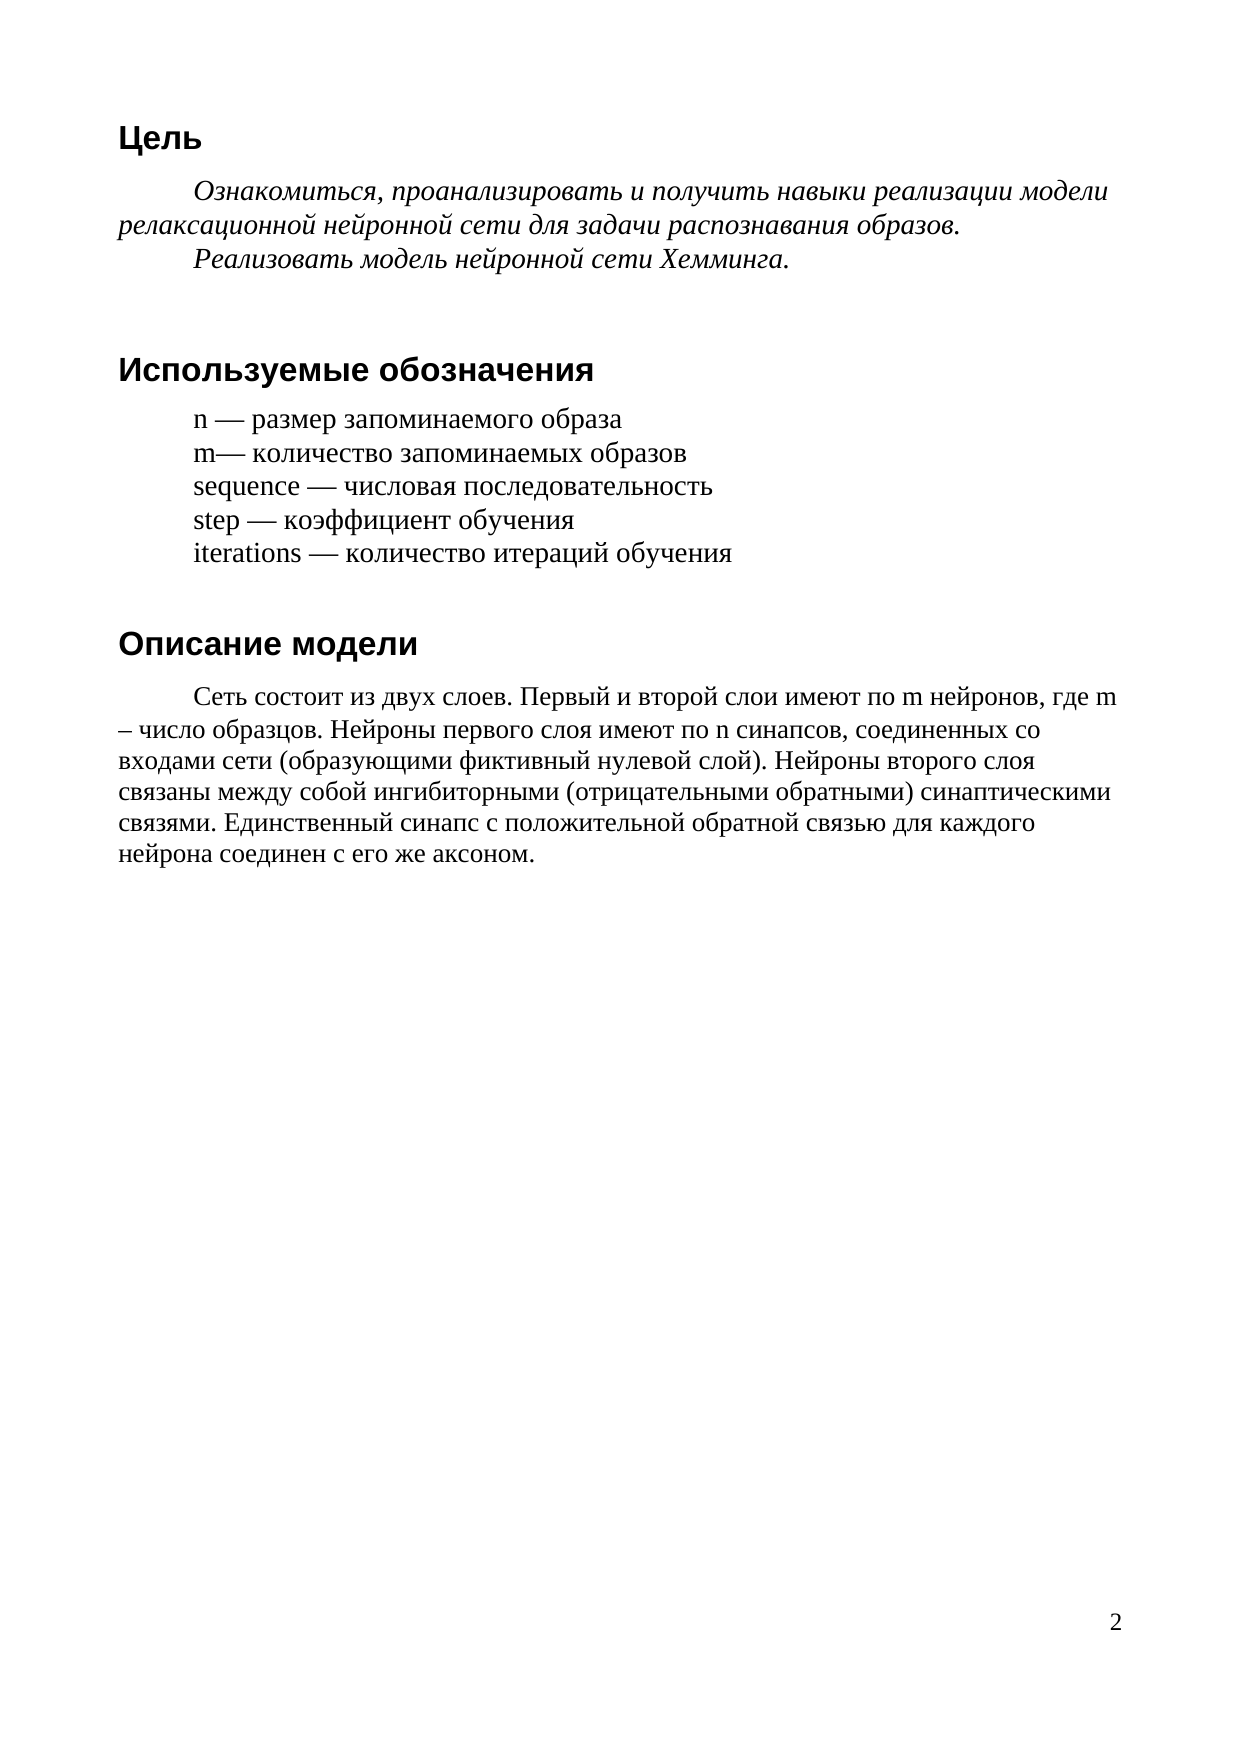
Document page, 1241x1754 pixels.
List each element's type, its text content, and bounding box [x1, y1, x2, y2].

subtitle Используемые обозначения [118, 350, 1122, 389]
subtitle Описание модели [118, 623, 1122, 662]
text Реализовать модель нейронной сети Хемминга. [118, 241, 1122, 274]
text iterations — количество итераций обучения [118, 535, 1122, 569]
text sequence — числовая последовательность [118, 468, 1122, 502]
text Сеть состоит из двух слоев. Первый и второй слои имеют по m нейронов, где m – число образцов. Нейроны первого слоя имеют по n синапсов, соединенных со входами сети (образующими фиктивный нулевой слой). Нейроны второго слоя связаны между собой ингибиторными (отрицательными обратными) синаптическими связями. Единственный синапс с положительной обратной связью для каждого нейрона соединен с его же аксоном. [118, 674, 1122, 868]
text step — коэффициент обучения [118, 502, 1122, 535]
text Ознакомиться, проанализировать и получить навыки реализации модели релаксационной нейронной сети для задачи распознавания образов. [118, 169, 1122, 241]
text n — размер запоминаемого образа [118, 401, 1122, 435]
subtitle Цель [118, 118, 1122, 157]
text m— количество запоминаемых образов [118, 435, 1122, 468]
